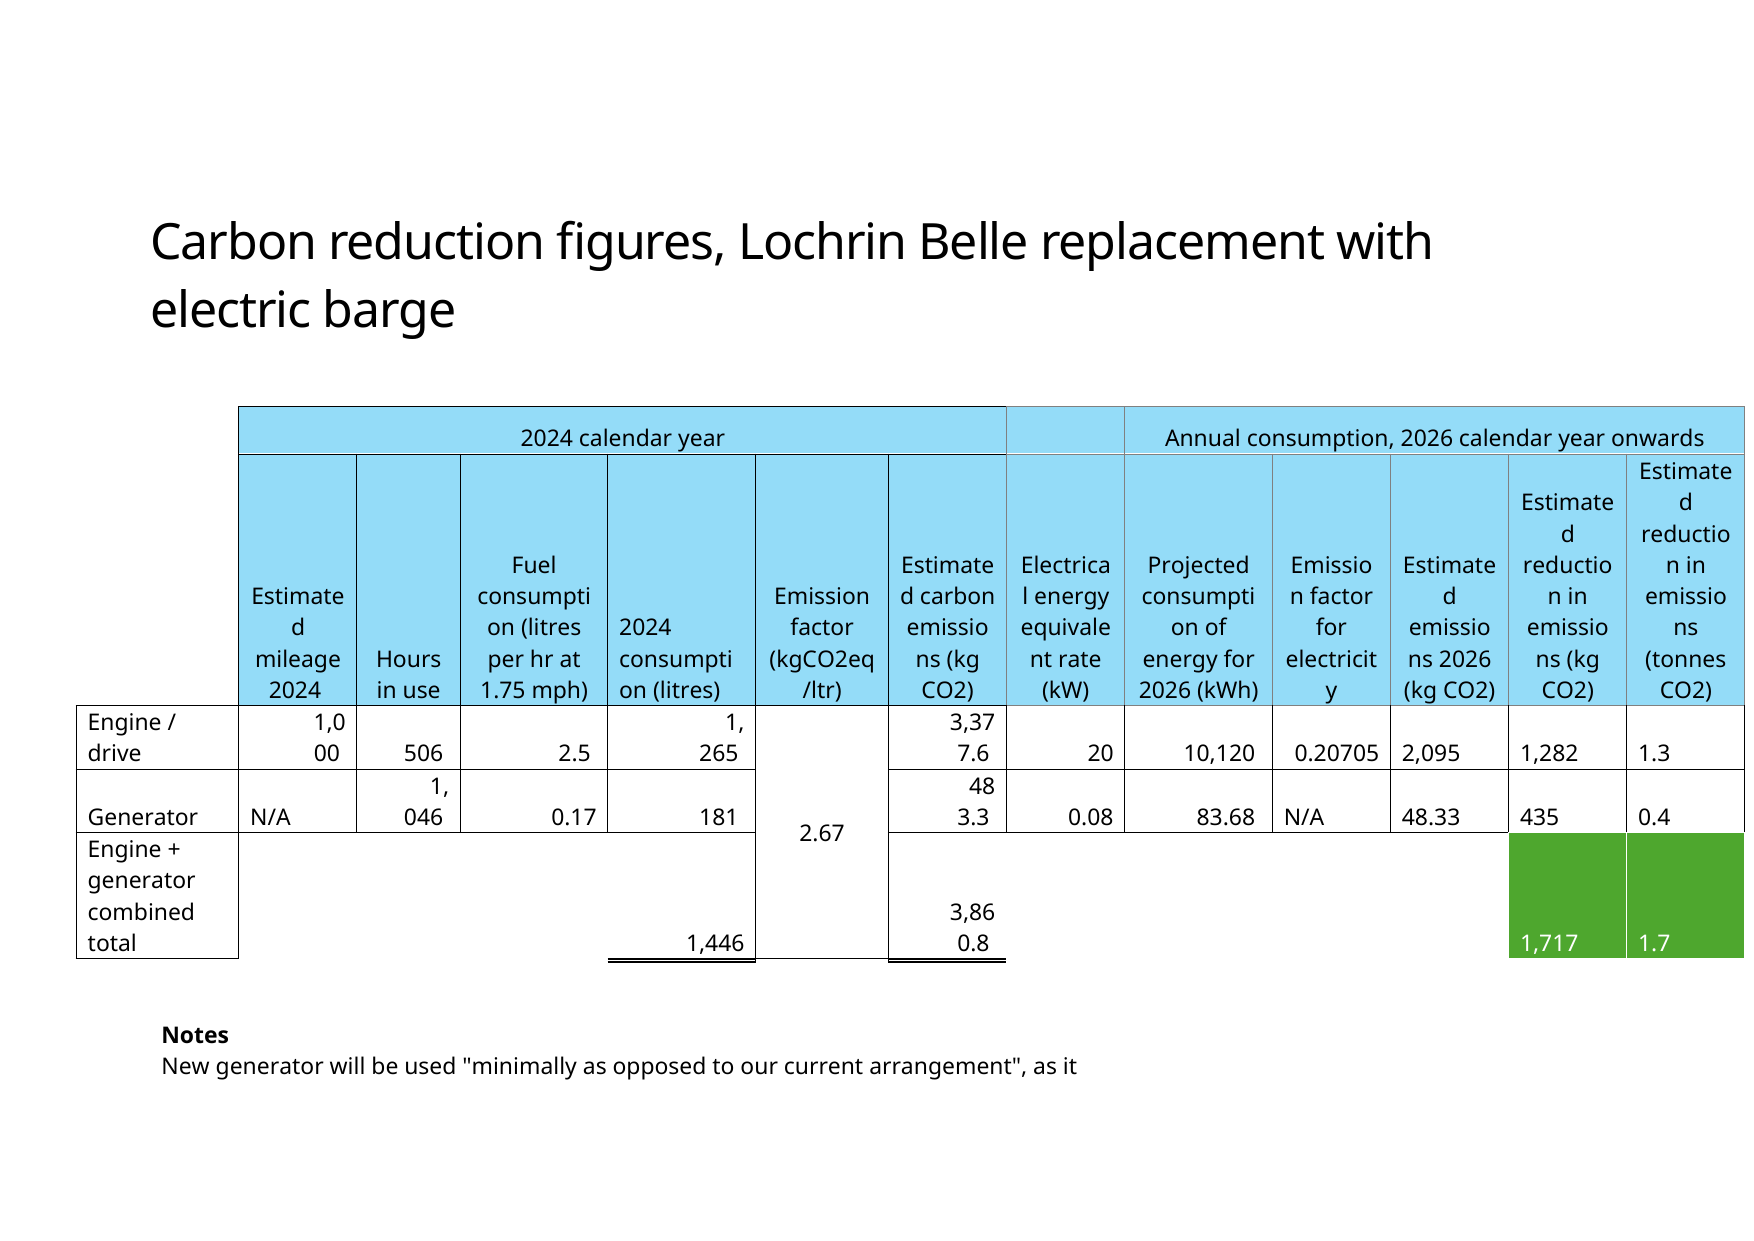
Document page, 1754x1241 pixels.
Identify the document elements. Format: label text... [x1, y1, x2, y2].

table_cell 2.67 [756, 706, 888, 958]
table_cell 181 [608, 770, 755, 832]
table_cell Hours in use [357, 455, 460, 705]
table_cell 2.5 [461, 706, 607, 768]
table_cell 0.08 [1007, 770, 1124, 832]
table_cell N/A [1273, 770, 1390, 832]
table_header [1007, 407, 1124, 453]
table_cell Estimated emissions 2026 (kg CO2) [1391, 455, 1508, 705]
table_cell Emission factor (kgCO2eq /ltr) [756, 455, 888, 705]
table_cell Generator [77, 770, 238, 832]
table_cell 435 [1509, 770, 1626, 832]
table_cell New generator will be used "minimally as opposed to our current arrangement", as it [150, 1050, 1090, 1081]
table_cell 10,120 [1125, 706, 1272, 768]
table_cell 1,265 [608, 706, 755, 768]
table_cell Electrical energy equivalent rate (kW) [1007, 455, 1124, 705]
table_cell 0.20705 [1273, 706, 1390, 768]
table_cell 1,446 [608, 833, 755, 958]
table_cell 3,377.6 [889, 706, 1006, 768]
table_cell [357, 833, 460, 958]
table_cell 0.4 [1627, 770, 1744, 832]
table_cell 1,046 [357, 770, 460, 832]
table_cell 48.33 [1391, 770, 1508, 832]
table_cell [239, 833, 357, 958]
table_cell 3,860.8 [889, 833, 1006, 958]
table_cell 1,282 [1509, 706, 1626, 768]
table_cell Engine / drive [77, 706, 238, 768]
table_cell 0.17 [461, 770, 607, 832]
table_cell [1006, 833, 1124, 958]
table_cell 1,717 [1509, 833, 1626, 958]
table_header Notes [150, 1019, 1090, 1050]
table_cell Estimated reduction in emissions (tonnes CO2) [1627, 455, 1744, 705]
table_cell [76, 454, 238, 705]
table_cell 1,000 [239, 706, 356, 768]
table_cell [460, 833, 608, 958]
table_header [76, 406, 238, 453]
title Carbon reduction figures, Lochrin Belle replacement with electric barge [150, 206, 1604, 342]
table_header 2024 calendar year [239, 407, 1006, 453]
table_cell 2024 consumption (litres) [608, 455, 755, 705]
table_cell Fuel consumption (litres per hr at 1.75 mph) [461, 455, 607, 705]
table_cell Emission factor for electricity [1273, 455, 1390, 705]
table_header Annual consumption, 2026 calendar year onwards [1125, 407, 1744, 453]
table_cell Estimated mileage 2024 [239, 455, 356, 705]
table_cell 2,095 [1391, 706, 1508, 768]
table_cell N/A [239, 770, 356, 832]
table_cell [1390, 833, 1508, 958]
table_cell 1.7 [1627, 833, 1744, 958]
table_cell Engine + generator combined total [77, 833, 238, 958]
table_cell Estimated reduction in emissions (kg CO2) [1509, 455, 1626, 705]
table_cell 83.68 [1125, 770, 1272, 832]
table_cell 483.3 [889, 770, 1006, 832]
table_cell 1.3 [1627, 706, 1744, 768]
table_cell [1125, 833, 1272, 958]
table_cell 506 [357, 706, 460, 768]
table_cell 20 [1007, 706, 1124, 768]
table_cell [1272, 833, 1390, 958]
table_cell Projected consumption of energy for 2026 (kWh) [1125, 455, 1272, 705]
table_cell Estimated carbon emissions (kg CO2) [889, 455, 1006, 705]
